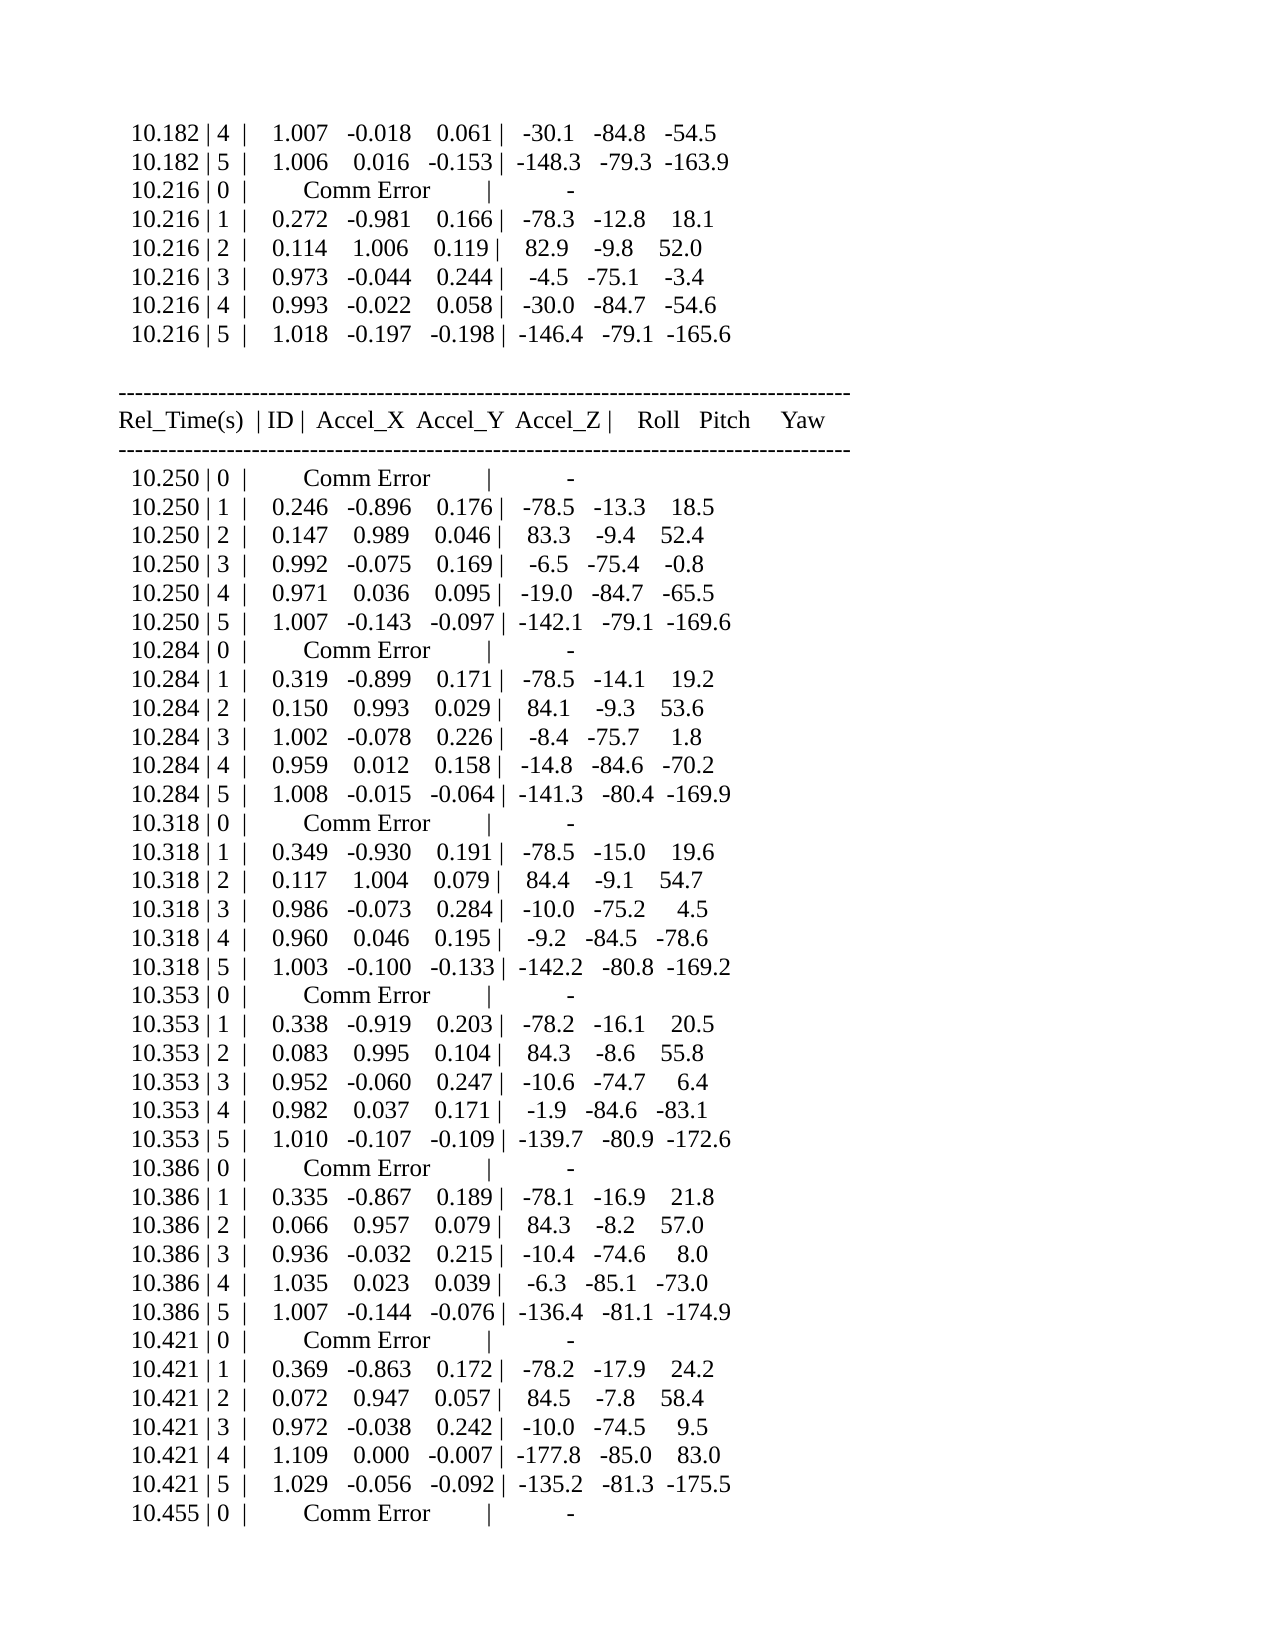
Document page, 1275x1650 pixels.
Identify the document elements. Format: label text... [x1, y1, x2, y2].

text 10.353 | 2 | 0.083 0.995 0.104 | 84.3 -8.6 55.8 [118, 1038, 1157, 1067]
text 10.182 | 4 | 1.007 -0.018 0.061 | -30.1 -84.8 -54.5 [118, 118, 1157, 147]
text 10.250 | 4 | 0.971 0.036 0.095 | -19.0 -84.7 -65.5 [118, 578, 1157, 607]
text 10.250 | 2 | 0.147 0.989 0.046 | 83.3 -9.4 52.4 [118, 521, 1157, 549]
text 10.318 | 1 | 0.349 -0.930 0.191 | -78.5 -15.0 19.6 [118, 837, 1157, 866]
text 10.250 | 3 | 0.992 -0.075 0.169 | -6.5 -75.4 -0.8 [118, 549, 1157, 578]
text 10.386 | 3 | 0.936 -0.032 0.215 | -10.4 -74.6 8.0 [118, 1239, 1157, 1268]
text 10.216 | 2 | 0.114 1.006 0.119 | 82.9 -9.8 52.0 [118, 233, 1157, 262]
text 10.250 | 0 | Comm Error | - [118, 463, 1157, 492]
text 10.284 | 1 | 0.319 -0.899 0.171 | -78.5 -14.1 19.2 [118, 664, 1157, 693]
text 10.386 | 0 | Comm Error | - [118, 1153, 1157, 1182]
text 10.182 | 5 | 1.006 0.016 -0.153 | -148.3 -79.3 -163.9 [118, 147, 1157, 176]
text 10.284 | 0 | Comm Error | - [118, 636, 1157, 664]
text 10.421 | 0 | Comm Error | - [118, 1326, 1157, 1354]
text 10.353 | 4 | 0.982 0.037 0.171 | -1.9 -84.6 -83.1 [118, 1096, 1157, 1124]
text 10.421 | 5 | 1.029 -0.056 -0.092 | -135.2 -81.3 -175.5 [118, 1469, 1157, 1498]
text 10.318 | 3 | 0.986 -0.073 0.284 | -10.0 -75.2 4.5 [118, 894, 1157, 923]
text 10.250 | 5 | 1.007 -0.143 -0.097 | -142.1 -79.1 -169.6 [118, 607, 1157, 636]
text 10.216 | 5 | 1.018 -0.197 -0.198 | -146.4 -79.1 -165.6 [118, 319, 1157, 348]
text 10.284 | 4 | 0.959 0.012 0.158 | -14.8 -84.6 -70.2 [118, 751, 1157, 779]
text 10.318 | 5 | 1.003 -0.100 -0.133 | -142.2 -80.8 -169.2 [118, 952, 1157, 981]
text 10.250 | 1 | 0.246 -0.896 0.176 | -78.5 -13.3 18.5 [118, 492, 1157, 521]
text ---------------------------------------------------------------------------------------- [118, 377, 1157, 406]
text 10.386 | 1 | 0.335 -0.867 0.189 | -78.1 -16.9 21.8 [118, 1182, 1157, 1211]
text 10.216 | 3 | 0.973 -0.044 0.244 | -4.5 -75.1 -3.4 [118, 262, 1157, 291]
text 10.353 | 0 | Comm Error | - [118, 981, 1157, 1009]
text 10.318 | 2 | 0.117 1.004 0.079 | 84.4 -9.1 54.7 [118, 866, 1157, 894]
text 10.386 | 2 | 0.066 0.957 0.079 | 84.3 -8.2 57.0 [118, 1211, 1157, 1239]
text 10.421 | 1 | 0.369 -0.863 0.172 | -78.2 -17.9 24.2 [118, 1354, 1157, 1383]
text 10.284 | 2 | 0.150 0.993 0.029 | 84.1 -9.3 53.6 [118, 693, 1157, 722]
text 10.353 | 5 | 1.010 -0.107 -0.109 | -139.7 -80.9 -172.6 [118, 1124, 1157, 1153]
text 10.318 | 4 | 0.960 0.046 0.195 | -9.2 -84.5 -78.6 [118, 923, 1157, 952]
text 10.455 | 0 | Comm Error | - [118, 1498, 1157, 1527]
text 10.318 | 0 | Comm Error | - [118, 808, 1157, 837]
text 10.216 | 4 | 0.993 -0.022 0.058 | -30.0 -84.7 -54.6 [118, 291, 1157, 319]
text 10.421 | 4 | 1.109 0.000 -0.007 | -177.8 -85.0 83.0 [118, 1441, 1157, 1469]
text 10.386 | 4 | 1.035 0.023 0.039 | -6.3 -85.1 -73.0 [118, 1268, 1157, 1297]
text 10.353 | 1 | 0.338 -0.919 0.203 | -78.2 -16.1 20.5 [118, 1009, 1157, 1038]
text 10.216 | 1 | 0.272 -0.981 0.166 | -78.3 -12.8 18.1 [118, 204, 1157, 233]
text 10.216 | 0 | Comm Error | - [118, 176, 1157, 204]
text 10.353 | 3 | 0.952 -0.060 0.247 | -10.6 -74.7 6.4 [118, 1067, 1157, 1096]
text 10.421 | 2 | 0.072 0.947 0.057 | 84.5 -7.8 58.4 [118, 1383, 1157, 1412]
text 10.284 | 3 | 1.002 -0.078 0.226 | -8.4 -75.7 1.8 [118, 722, 1157, 751]
text 10.284 | 5 | 1.008 -0.015 -0.064 | -141.3 -80.4 -169.9 [118, 779, 1157, 808]
text ---------------------------------------------------------------------------------------- [118, 434, 1157, 463]
text Rel_Time(s) | ID | Accel_X Accel_Y Accel_Z | Roll Pitch Yaw [118, 406, 1157, 434]
text 10.386 | 5 | 1.007 -0.144 -0.076 | -136.4 -81.1 -174.9 [118, 1297, 1157, 1326]
text 10.421 | 3 | 0.972 -0.038 0.242 | -10.0 -74.5 9.5 [118, 1412, 1157, 1441]
